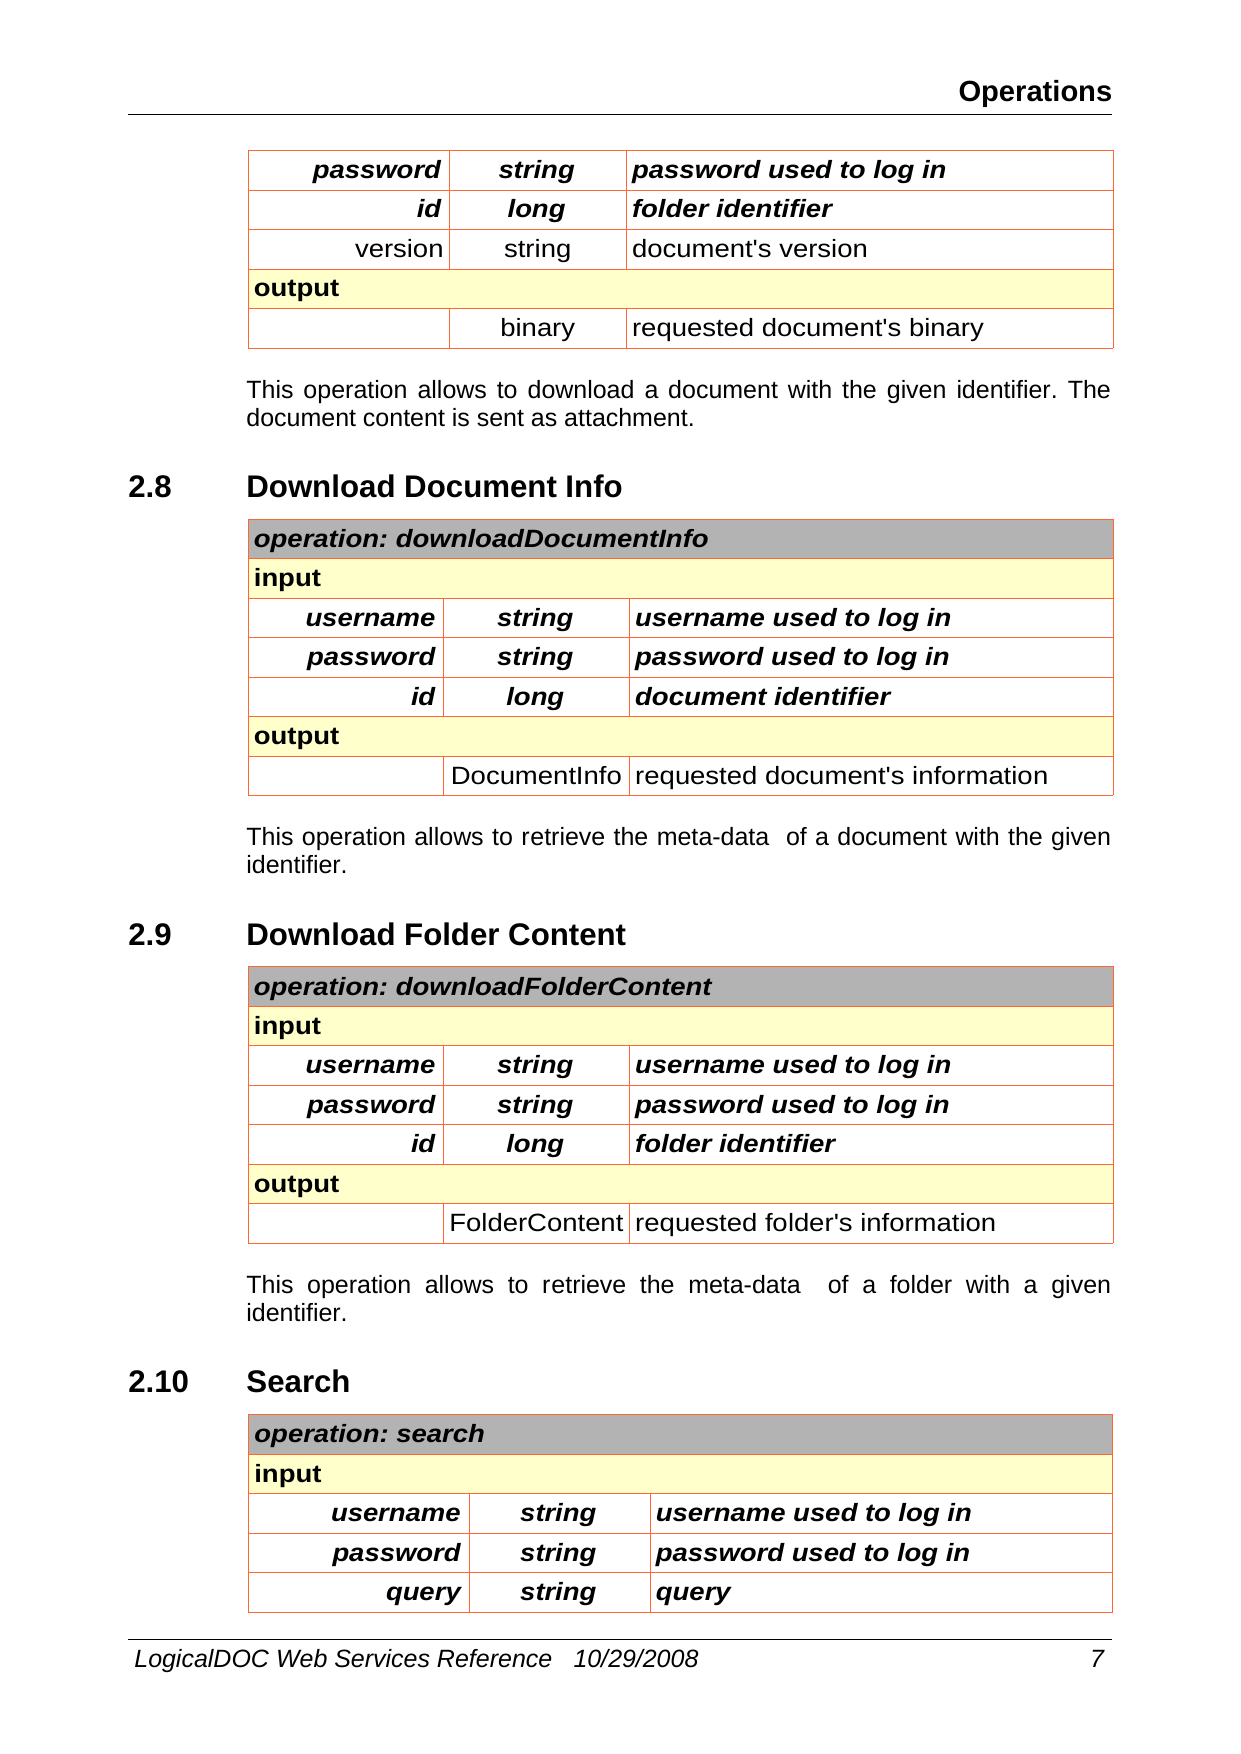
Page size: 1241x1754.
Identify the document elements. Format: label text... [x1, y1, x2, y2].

table_cell binary [450, 309, 626, 347]
table_cell id [249, 1125, 443, 1164]
table_cell [249, 309, 449, 347]
table_cell document identifier [630, 678, 1113, 716]
table_cell [249, 1204, 443, 1243]
table_cell string [444, 1046, 629, 1085]
table_cell input [249, 1007, 1113, 1045]
table_cell string [450, 230, 626, 268]
table_cell id [249, 678, 443, 716]
table_cell password [249, 151, 449, 189]
table_cell query [651, 1573, 1112, 1612]
table_cell username [249, 599, 443, 637]
table_cell version [249, 230, 449, 268]
table_header operation: downloadFolderContent [249, 967, 1113, 1006]
table_header operation: search [249, 1415, 1112, 1454]
table_cell DocumentInfo [444, 757, 629, 795]
table_cell password [249, 1086, 443, 1124]
table_cell username used to log in [651, 1494, 1112, 1533]
table_cell password [249, 638, 443, 677]
text This operation allows to retrieve the meta-data of a document with the given identifier. [246, 823, 1112, 879]
table_cell username [249, 1494, 469, 1533]
table_cell output [249, 1165, 1113, 1203]
table_cell password used to log in [630, 638, 1113, 677]
table_cell string [470, 1573, 650, 1612]
table_cell requested document's information [630, 757, 1113, 795]
text This operation allows to retrieve the meta-data of a folder with a given identifier. [246, 1271, 1112, 1327]
table_cell FolderContent [444, 1204, 629, 1243]
table_cell string [450, 151, 626, 189]
table_cell username used to log in [630, 599, 1113, 637]
table_cell folder identifier [627, 191, 1113, 229]
table_cell password used to log in [627, 151, 1113, 189]
table_cell string [470, 1534, 650, 1572]
table_cell id [249, 191, 449, 229]
table_cell long [444, 678, 629, 716]
subtitle Download Document Info [128, 469, 1112, 504]
table_cell username used to log in [630, 1046, 1113, 1085]
table_cell document's version [627, 230, 1113, 268]
table_cell input [249, 559, 1113, 598]
table_cell query [249, 1573, 469, 1612]
table_cell folder identifier [630, 1125, 1113, 1164]
table_cell requested document's binary [627, 309, 1113, 347]
table_cell long [444, 1125, 629, 1164]
table_cell username [249, 1046, 443, 1085]
table_cell string [470, 1494, 650, 1533]
table_cell string [444, 599, 629, 637]
table_cell output [249, 717, 1113, 756]
table_cell input [249, 1455, 1112, 1493]
table_cell string [444, 1086, 629, 1124]
table_cell [249, 757, 443, 795]
table_cell password [249, 1534, 469, 1572]
table_cell output [249, 270, 1113, 308]
table_cell password used to log in [630, 1086, 1113, 1124]
subtitle Search [128, 1364, 1112, 1399]
subtitle Download Folder Content [128, 917, 1112, 952]
text This operation allows to download a document with the given identifier. The document content is sent as attachment. [246, 375, 1112, 431]
table_cell requested folder's information [630, 1204, 1113, 1243]
table_cell password used to log in [651, 1534, 1112, 1572]
table_cell long [450, 191, 626, 229]
table_cell string [444, 638, 629, 677]
table_header operation: downloadDocumentInfo [249, 520, 1113, 558]
